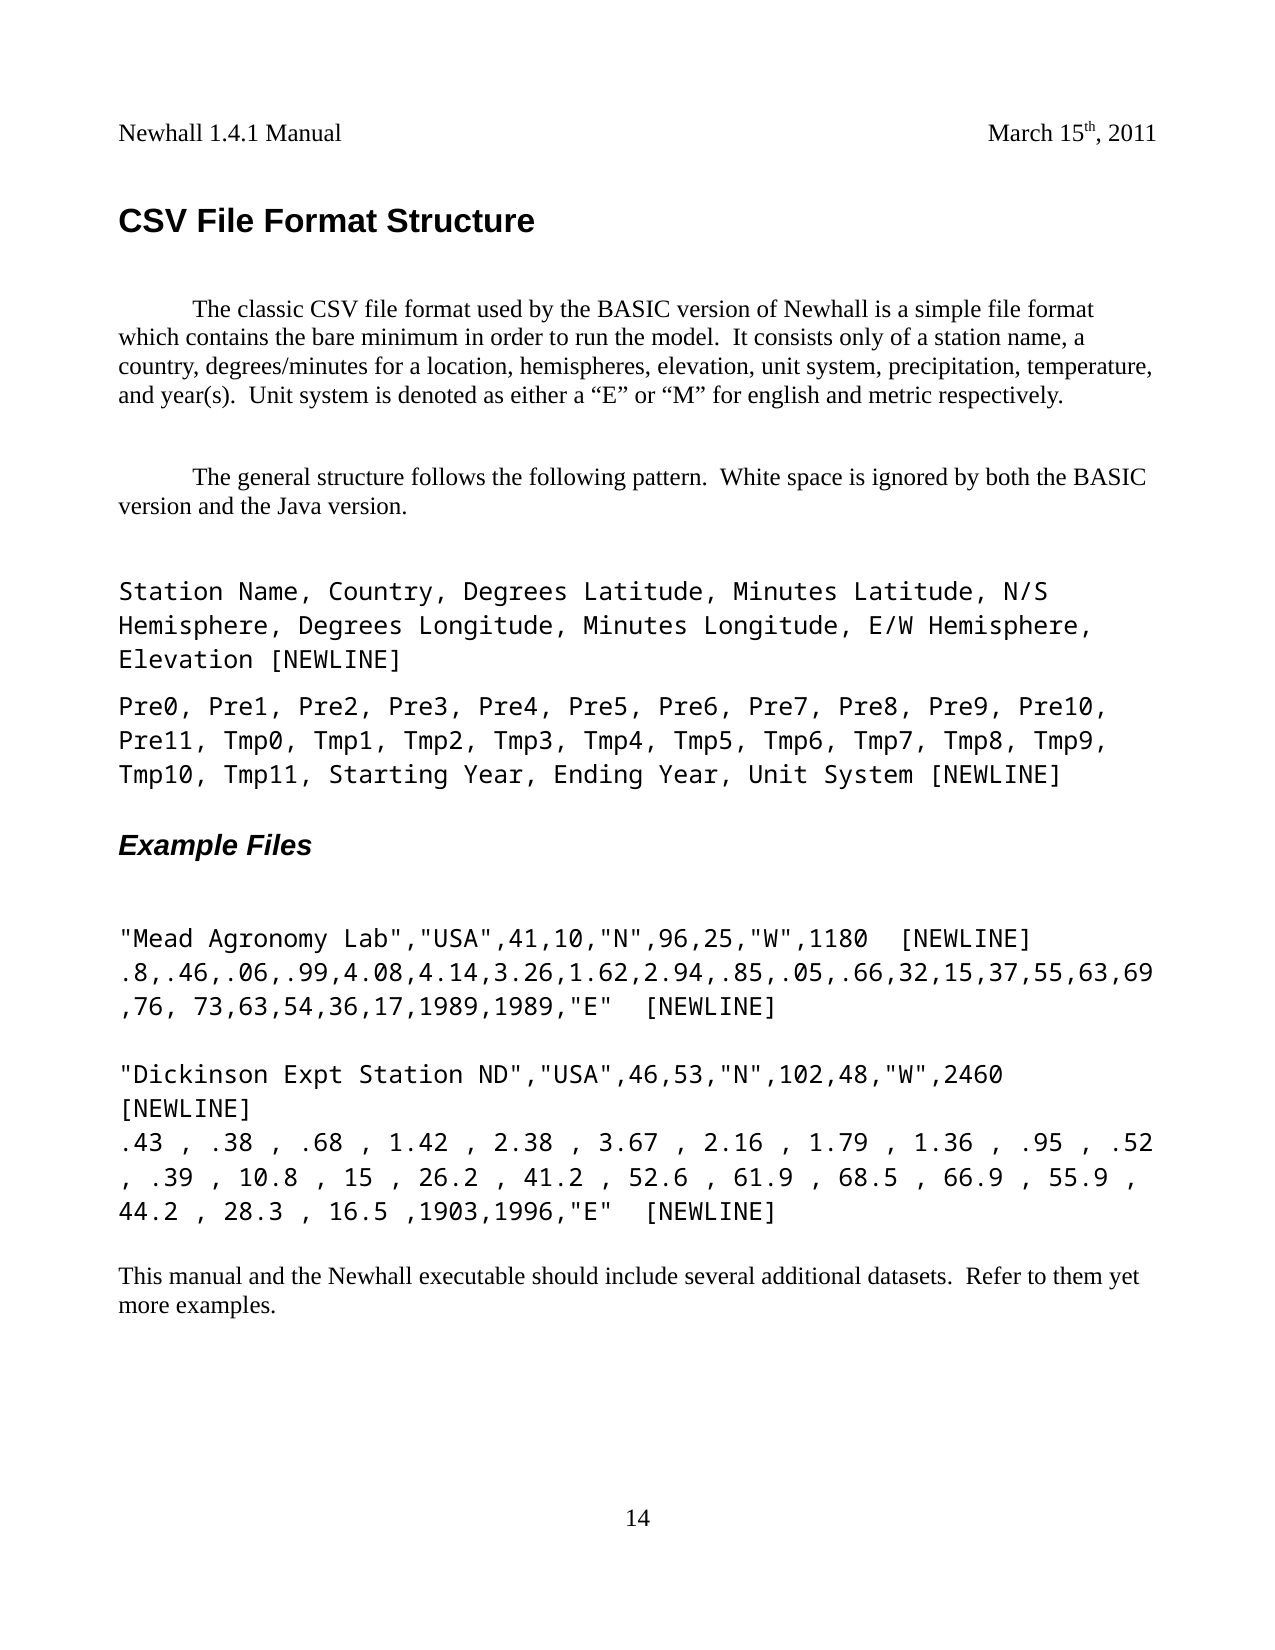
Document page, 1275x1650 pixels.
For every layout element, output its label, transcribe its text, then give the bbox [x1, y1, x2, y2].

text "Dickinson Expt Station ND","USA",46,53,"N",102,48,"W",2460 [NEWLINE] [118, 1057, 1157, 1125]
text This manual and the Newhall executable should include several additional datasets. Refer to them yet more examples. [118, 1261, 1157, 1319]
text The general structure follows the following pattern. White space is ignored by both the BASIC version and the Java version. [118, 462, 1157, 520]
subtitle Example Files [118, 828, 1157, 862]
subtitle CSV File Format Structure [118, 201, 1157, 240]
text Station Name, Country, Degrees Latitude, Minutes Latitude, N/S Hemisphere, Degrees Longitude, Minutes Longitude, E/W Hemisphere, Elevation [NEWLINE] [118, 574, 1157, 676]
text "Mead Agronomy Lab","USA",41,10,"N",96,25,"W",1180 [NEWLINE] [118, 921, 1157, 955]
text Pre0, Pre1, Pre2, Pre3, Pre4, Pre5, Pre6, Pre7, Pre8, Pre9, Pre10, Pre11, Tmp0, Tmp1, Tmp2, Tmp3, Tmp4, Tmp5, Tmp6, Tmp7, Tmp8, Tmp9, Tmp10, Tmp11, Starting Year, Ending Year, Unit System [NEWLINE] [118, 688, 1157, 791]
text The classic CSV file format used by the BASIC version of Newhall is a simple file format which contains the bare minimum in order to run the model. It consists only of a station name, a country, degrees/minutes for a location, hemispheres, elevation, unit system, precipitation, temperature, and year(s). Unit system is denoted as either a “E” or “M” for english and metric respectively. [118, 294, 1157, 409]
text .8,.46,.06,.99,4.08,4.14,3.26,1.62,2.94,.85,.05,.66,32,15,37,55,63,69,76, 73,63,54,36,17,1989,1989,"E" [NEWLINE] [118, 955, 1157, 1023]
text .43 , .38 , .68 , 1.42 , 2.38 , 3.67 , 2.16 , 1.79 , 1.36 , .95 , .52 , .39 , 10.8 , 15 , 26.2 , 41.2 , 52.6 , 61.9 , 68.5 , 66.9 , 55.9 , 44.2 , 28.3 , 16.5 ,1903,1996,"E" [NEWLINE] [118, 1125, 1157, 1227]
